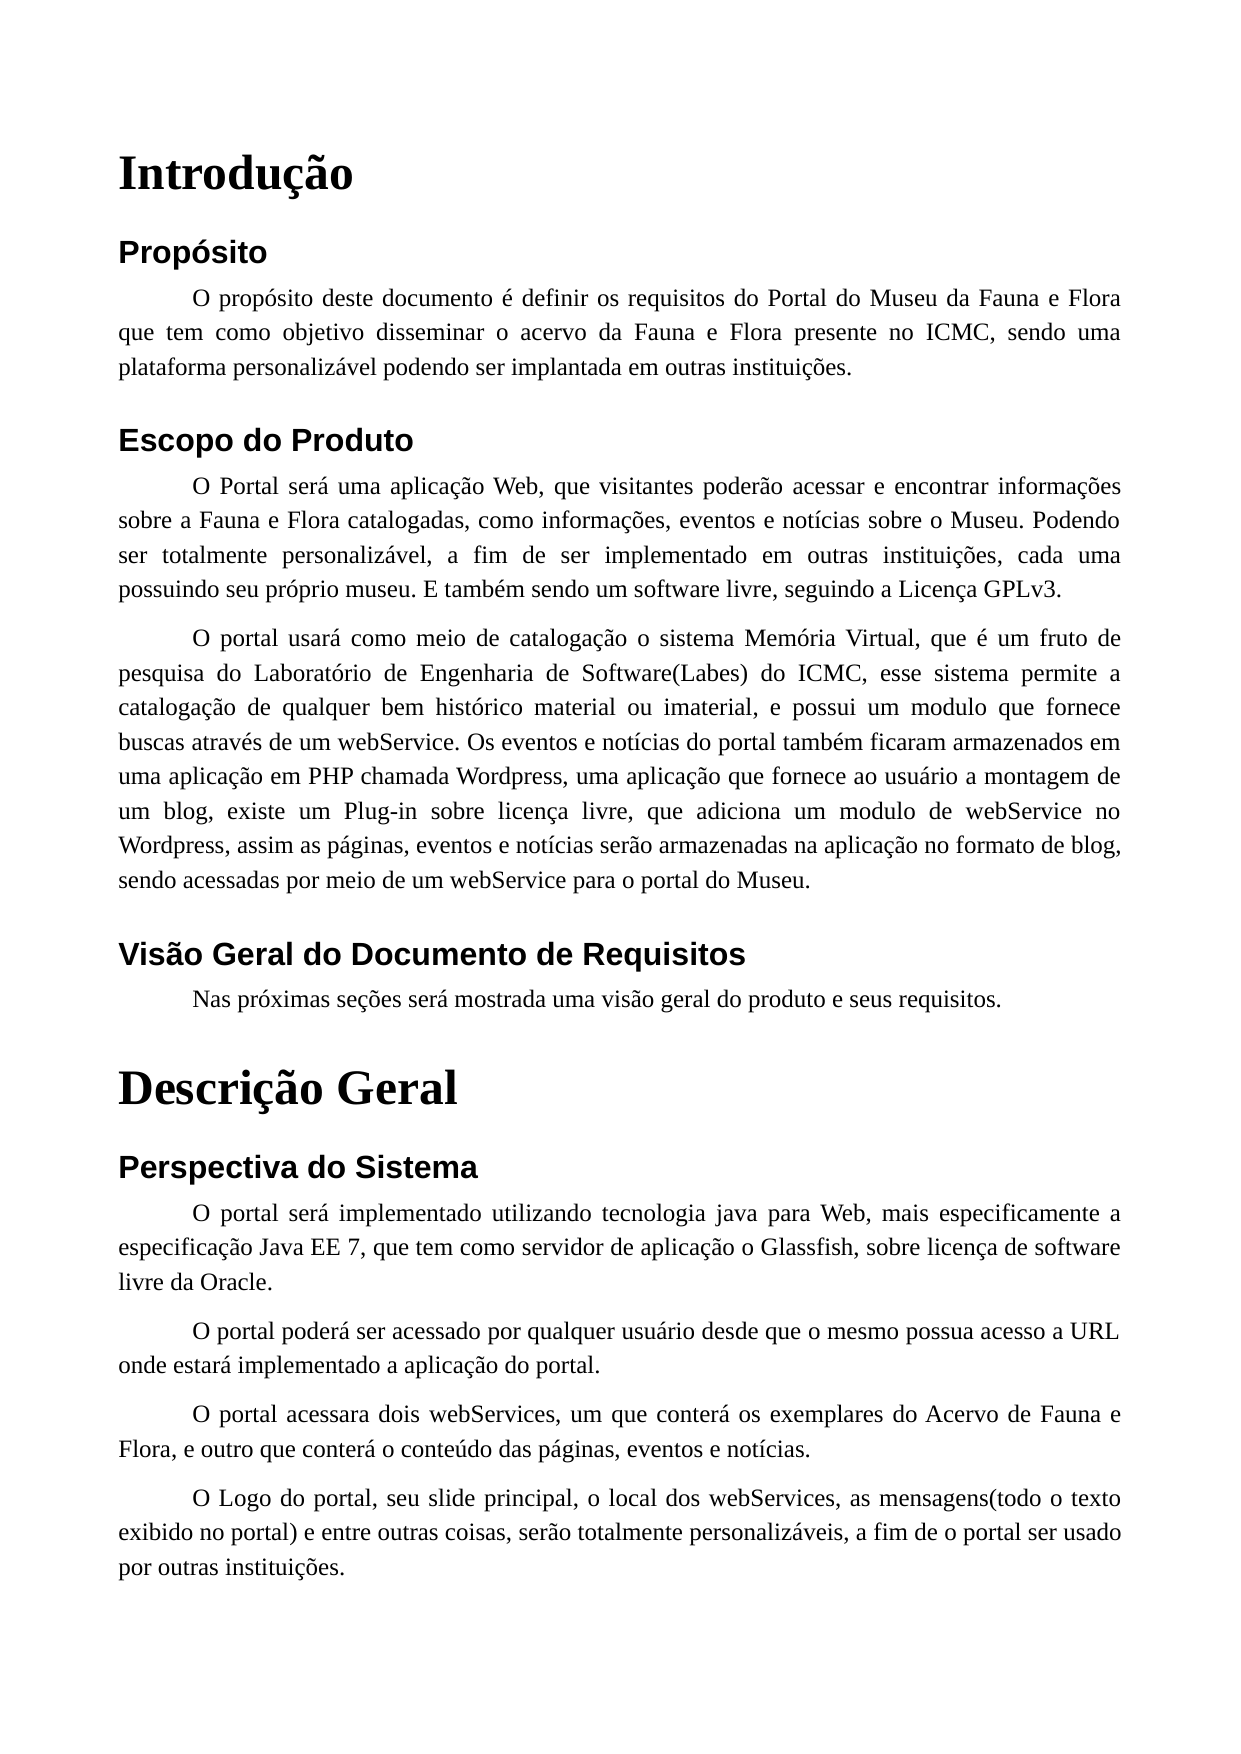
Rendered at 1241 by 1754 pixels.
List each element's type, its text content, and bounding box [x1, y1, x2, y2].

subtitle Visão Geral do Documento de Requisitos [118, 935, 1122, 972]
text Nas próximas seções será mostrada uma visão geral do produto e seus requisitos. [118, 984, 1122, 1013]
subtitle Propósito [118, 233, 1122, 270]
text O Logo do portal, seu slide principal, o local dos webServices, as mensagens(todo o texto exibido no portal) e entre outras coisas, serão totalmente personalizáveis, a fim de o portal ser usado por outras instituições. [118, 1483, 1122, 1581]
subtitle Perspectiva do Sistema [118, 1148, 1122, 1185]
text O Portal será uma aplicação Web, que visitantes poderão acessar e encontrar informações sobre a Fauna e Flora catalogadas, como informações, eventos e notícias sobre o Museu. Podendo ser totalmente personalizável, a fim de ser implementado em outras instituições, cada uma possuindo seu próprio museu. E também sendo um software livre, seguindo a Licença GPLv3. [118, 471, 1122, 603]
text O portal usará como meio de catalogação o sistema Memória Virtual, que é um fruto de pesquisa do Laboratório de Engenharia de Software(Labes) do ICMC, esse sistema permite a catalogação de qualquer bem histórico material ou imaterial, e possui um modulo que fornece buscas através de um webService. Os eventos e notícias do portal também ficaram armazenados em uma aplicação em PHP chamada Wordpress, uma aplicação que fornece ao usuário a montagem de um blog, existe um Plug-in sobre licença livre, que adiciona um modulo de webService no Wordpress, assim as páginas, eventos e notícias serão armazenadas na aplicação no formato de blog, sendo acessadas por meio de um webService para o portal do Museu. [118, 623, 1122, 894]
subtitle Escopo do Produto [118, 422, 1122, 458]
text O portal acessara dois webServices, um que conterá os exemplares do Acervo de Fauna e Flora, e outro que conterá o conteúdo das páginas, eventos e notícias. [118, 1399, 1122, 1463]
subtitle Introdução [118, 143, 1122, 200]
text O propósito deste documento é definir os requisitos do Portal do Museu da Fauna e Flora que tem como objetivo disseminar o acervo da Fauna e Flora presente no ICMC, sendo uma plataforma personalizável podendo ser implantada em outras instituições. [118, 283, 1122, 381]
text O portal será implementado utilizando tecnologia java para Web, mais especificamente a especificação Java EE 7, que tem como servidor de aplicação o Glassfish, sobre licença de software livre da Oracle. [118, 1198, 1122, 1296]
subtitle Descrição Geral [118, 1058, 1122, 1115]
text O portal poderá ser acessado por qualquer usuário desde que o mesmo possua acesso a URL onde estará implementado a aplicação do portal. [118, 1316, 1122, 1379]
